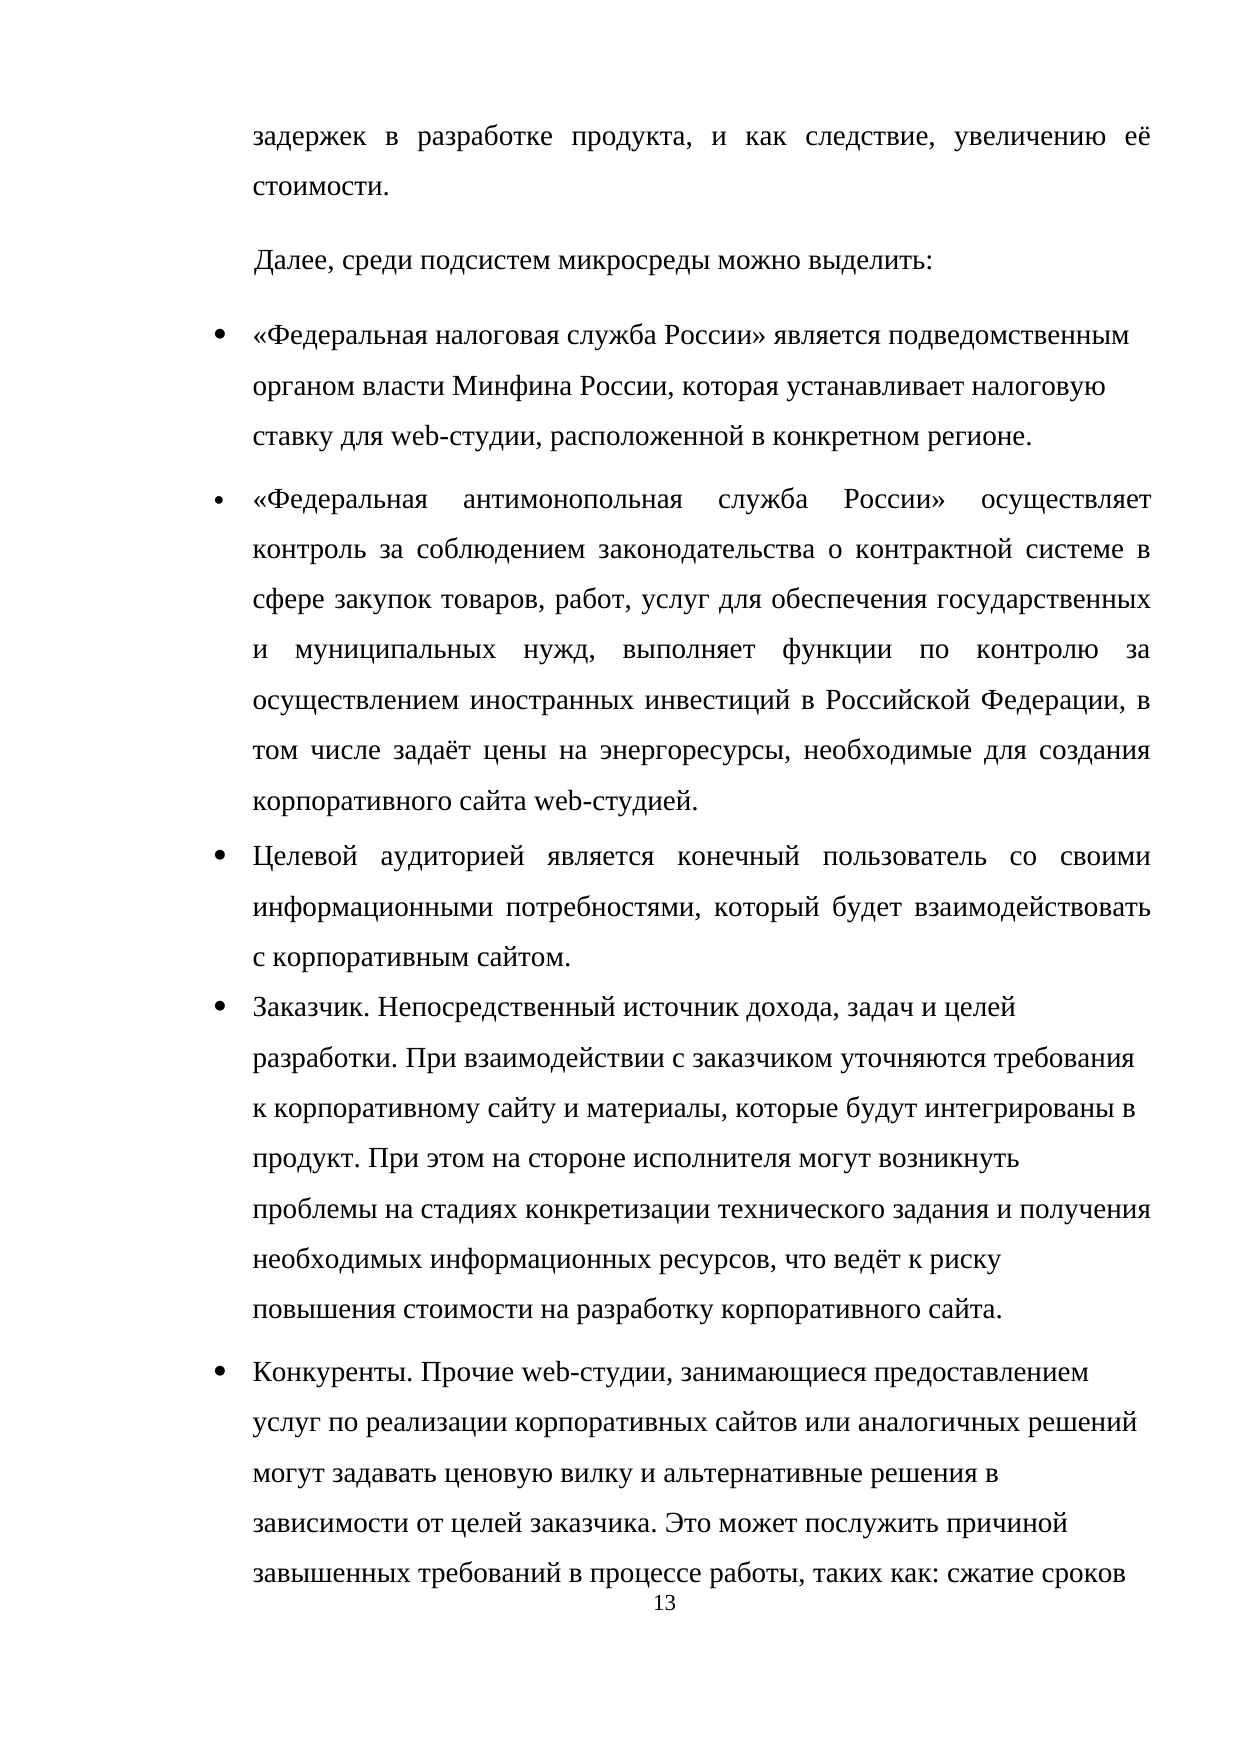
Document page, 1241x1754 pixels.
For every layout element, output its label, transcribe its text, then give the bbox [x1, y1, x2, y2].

list «Федеральная антимонопольная служба России» осуществляет контроль за соблюдением законодательства о контрактной системе в сфере закупок товаров, работ, услуг для обеспечения государственных и муниципальных нужд, выполняет функции по контролю за осуществлением иностранных инвестиций в Российской Федерации, в том числе задаёт цены на энергоресурсы, необходимые для создания корпоративного сайта web-студией. [215, 481, 1152, 816]
subtitle Далее, среди подсистем микросреды можно выделить: [177, 242, 1152, 276]
subtitle Конкуренты. Прочие web-студии, занимающиеся предоставлением услуг по реализации корпоративных сайтов или аналогичных решений могут задавать ценовую вилку и альтернативные решения в зависимости от целей заказчика. Это может послужить причиной завышенных требований в процессе работы, таких как: сжатие сроков [215, 1354, 1152, 1589]
subtitle «Федеральная налоговая служба России» является подведомственным органом власти Минфина России, которая устанавливает налоговую ставку для web-студии, расположенной в конкретном регионе. [215, 317, 1152, 451]
list Целевой аудиторией является конечный пользователь со своими информационными потребностями, который будет взаимодействовать с корпоративным сайтом. [215, 838, 1152, 973]
list задержек в разработке продукта, и как следствие, увеличению её стоимости. [215, 118, 1152, 202]
subtitle Заказчик. Непосредственный источник дохода, задач и целей разработки. При взаимодействии с заказчиком уточняются требования к корпоративному сайту и материалы, которые будут интегрированы в продукт. При этом на стороне исполнителя могут возникнуть проблемы на стадиях конкретизации технического задания и получения необходимых информационных ресурсов, что ведёт к риску повышения стоимости на разработку корпоративного сайта. [215, 989, 1152, 1325]
